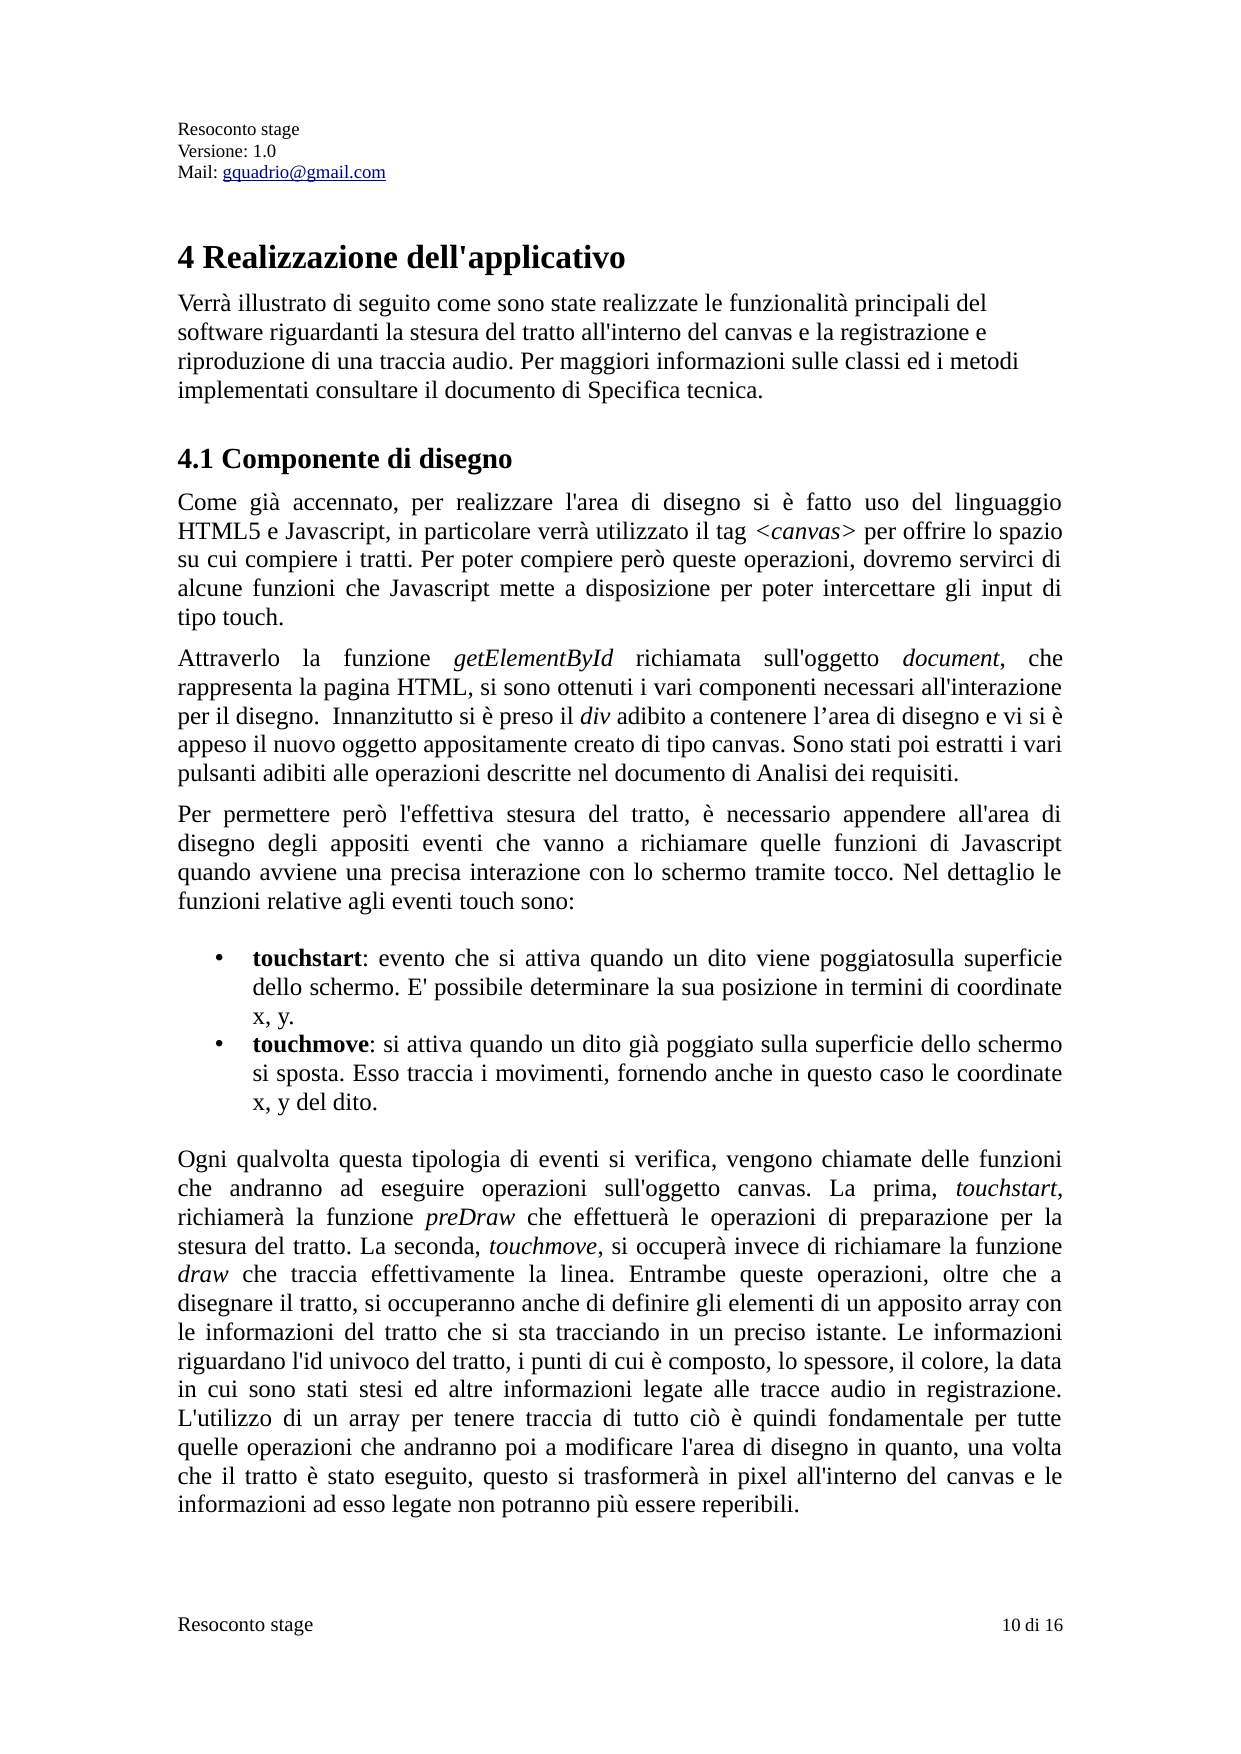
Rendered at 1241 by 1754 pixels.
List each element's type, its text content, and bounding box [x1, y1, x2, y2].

subtitle 4.1 Componente di disegno [177, 441, 1063, 474]
text Verrà illustrato di seguito come sono state realizzate le funzionalità principali del software riguardanti la stesura del tratto all'interno del canvas e la registrazione e riproduzione di una traccia audio. Per maggiori informazioni sulle classi ed i metodi implementati consultare il documento di Specifica tecnica. [177, 288, 1063, 403]
subtitle 4 Realizzazione dell'applicativo [177, 237, 1063, 276]
text Come già accennato, per realizzare l'area di disegno si è fatto uso del linguaggio HTML5 e Javascript, in particolare verrà utilizzato il tag <canvas> per offrire lo spazio su cui compiere i tratti. Per poter compiere però queste operazioni, dovremo servirci di alcune funzioni che Javascript mette a disposizione per poter intercettare gli input di tipo touch. [177, 487, 1063, 631]
text Attraverlo la funzione getElementById richiamata sull'oggetto document, che rappresenta la pagina HTML, si sono ottenuti i vari componenti necessari all'interazione per il disegno. Innanzitutto si è preso il div adibito a contenere l’area di disegno e vi si è appeso il nuovo oggetto appositamente creato di tipo canvas. Sono stati poi estratti i vari pulsanti adibiti alle operazioni descritte nel documento di Analisi dei requisiti. [177, 643, 1063, 787]
list touchstart: evento che si attiva quando un dito viene poggiatosulla superficie dello schermo. E' possibile determinare la sua posizione in termini di coordinate x, y. [215, 943, 1063, 1029]
text Ogni qualvolta questa tipologia di eventi si verifica, vengono chiamate delle funzioni che andranno ad eseguire operazioni sull'oggetto canvas. La prima, touchstart, richiamerà la funzione preDraw che effettuerà le operazioni di preparazione per la stesura del tratto. La seconda, touchmove, si occuperà invece di richiamare la funzione draw che traccia effettivamente la linea. Entrambe queste operazioni, oltre che a disegnare il tratto, si occuperanno anche di definire gli elementi di un apposito array con le informazioni del tratto che si sta tracciando in un preciso istante. Le informazioni riguardano l'id univoco del tratto, i punti di cui è composto, lo spessore, il colore, la data in cui sono stati stesi ed altre informazioni legate alle tracce audio in registrazione. L'utilizzo di un array per tenere traccia di tutto ciò è quindi fondamentale per tutte quelle operazioni che andranno poi a modificare l'area di disegno in quanto, una volta che il tratto è stato eseguito, questo si trasformerà in pixel all'interno del canvas e le informazioni ad esso legate non potranno più essere reperibili. [177, 1144, 1063, 1518]
text Per permettere però l'effettiva stesura del tratto, è necessario appendere all'area di disegno degli appositi eventi che vanno a richiamare quelle funzioni di Javascript quando avviene una precisa interazione con lo schermo tramite tocco. Nel dettaglio le funzioni relative agli eventi touch sono: [177, 799, 1063, 914]
list touchmove: si attiva quando un dito già poggiato sulla superficie dello schermo si sposta. Esso traccia i movimenti, fornendo anche in questo caso le coordinate x, y del dito. [215, 1029, 1063, 1116]
